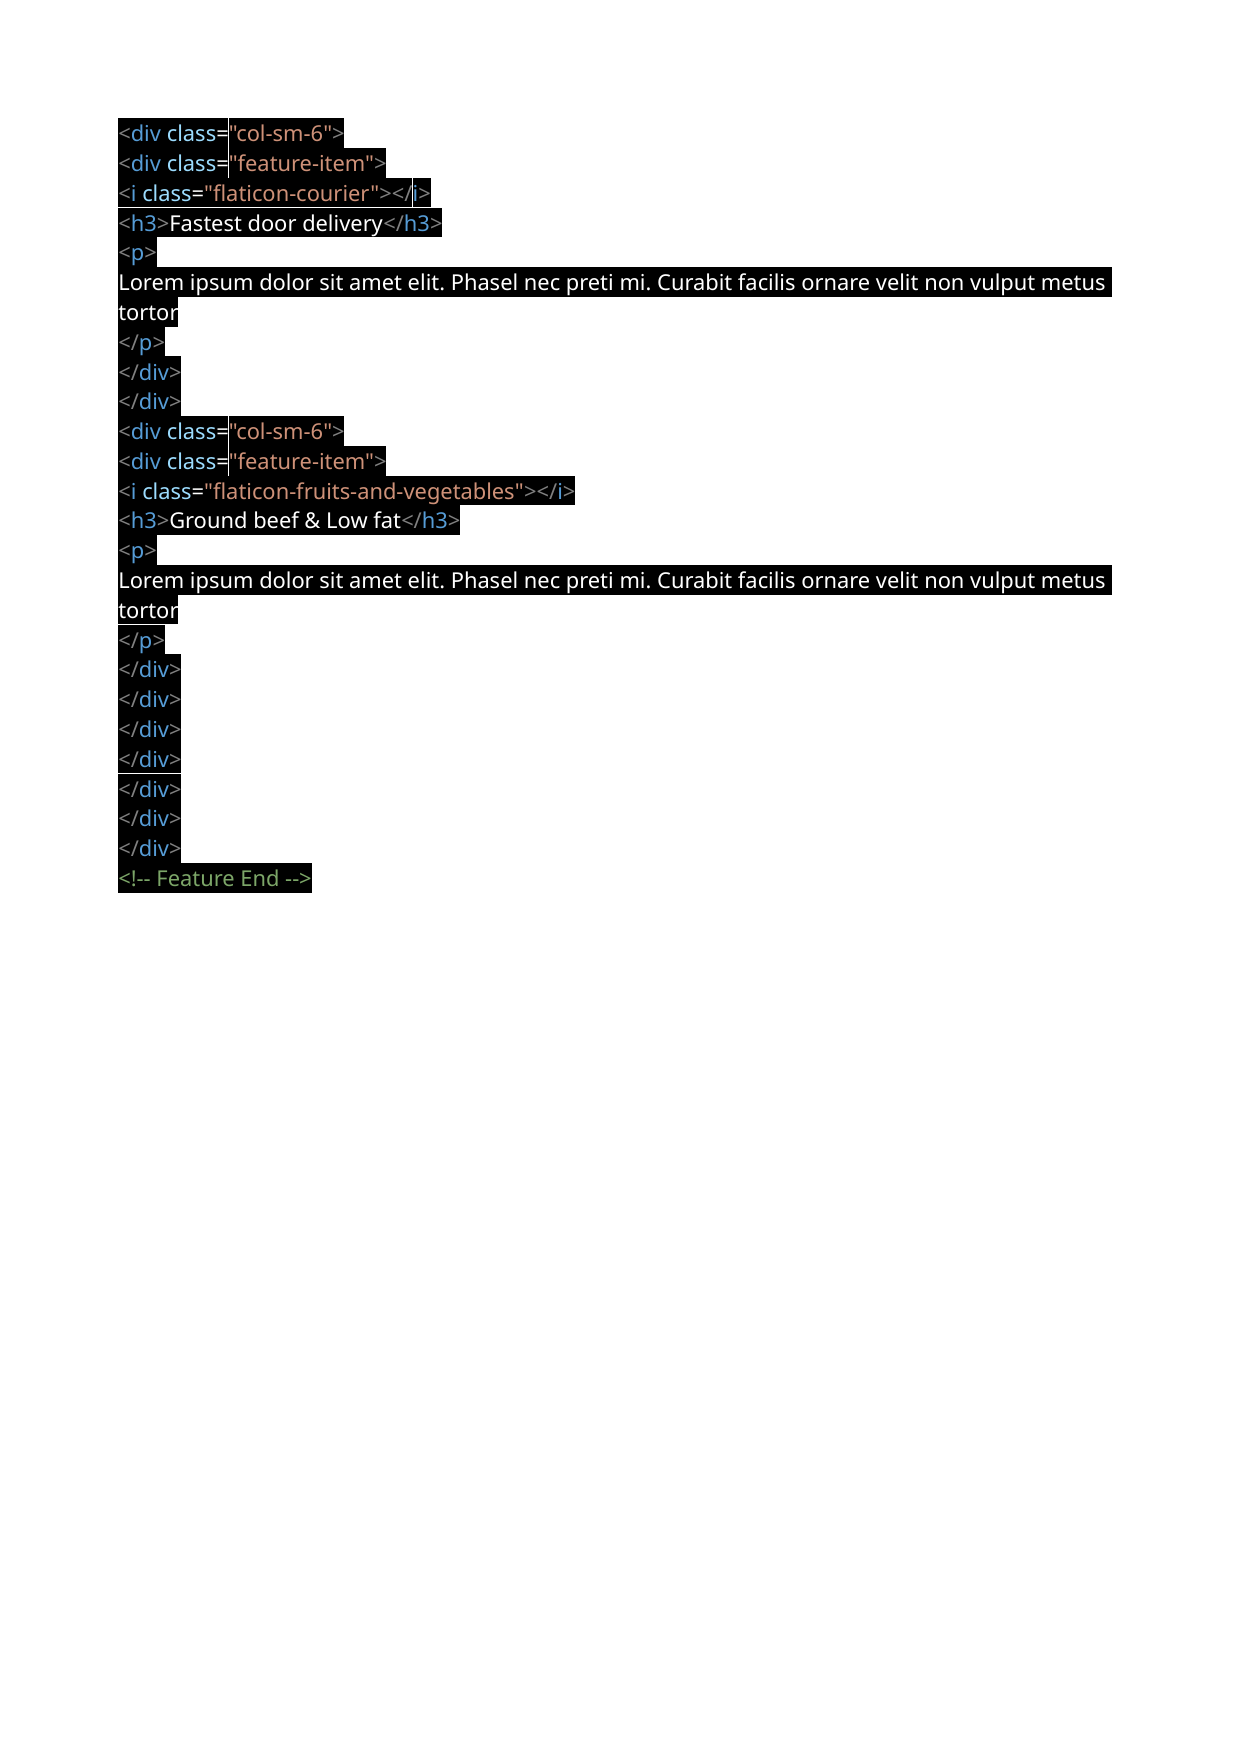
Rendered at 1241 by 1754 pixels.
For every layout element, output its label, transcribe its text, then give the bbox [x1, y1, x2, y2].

text <h3>Ground beef & Low fat</h3> [118, 505, 1122, 535]
text </p> [118, 327, 1122, 356]
text <p> [118, 237, 1122, 267]
text <i class="flaticon-fruits-and-vegetables"></i> [118, 476, 1122, 505]
text </div> [118, 356, 1122, 386]
text Lorem ipsum dolor sit amet elit. Phasel nec preti mi. Curabit facilis ornare velit non vulput metus tortor [118, 267, 1122, 327]
text <div class="col-sm-6"> [118, 416, 1122, 446]
text </div> [118, 684, 1122, 714]
text <div class="feature-item"> [118, 148, 1122, 178]
text </p> [118, 624, 1122, 654]
text <!-- Feature End --> [118, 863, 1122, 893]
text </div> [118, 386, 1122, 416]
text </div> [118, 833, 1122, 863]
text <i class="flaticon-courier"></i> [118, 178, 1122, 207]
text </div> [118, 714, 1122, 744]
text <div class="feature-item"> [118, 446, 1122, 476]
text <div class="col-sm-6"> [118, 118, 1122, 148]
text </div> [118, 744, 1122, 773]
text <h3>Fastest door delivery</h3> [118, 207, 1122, 237]
text Lorem ipsum dolor sit amet elit. Phasel nec preti mi. Curabit facilis ornare velit non vulput metus tortor [118, 565, 1122, 624]
text </div> [118, 654, 1122, 684]
text </div> [118, 803, 1122, 833]
text <p> [118, 535, 1122, 565]
text </div> [118, 773, 1122, 803]
